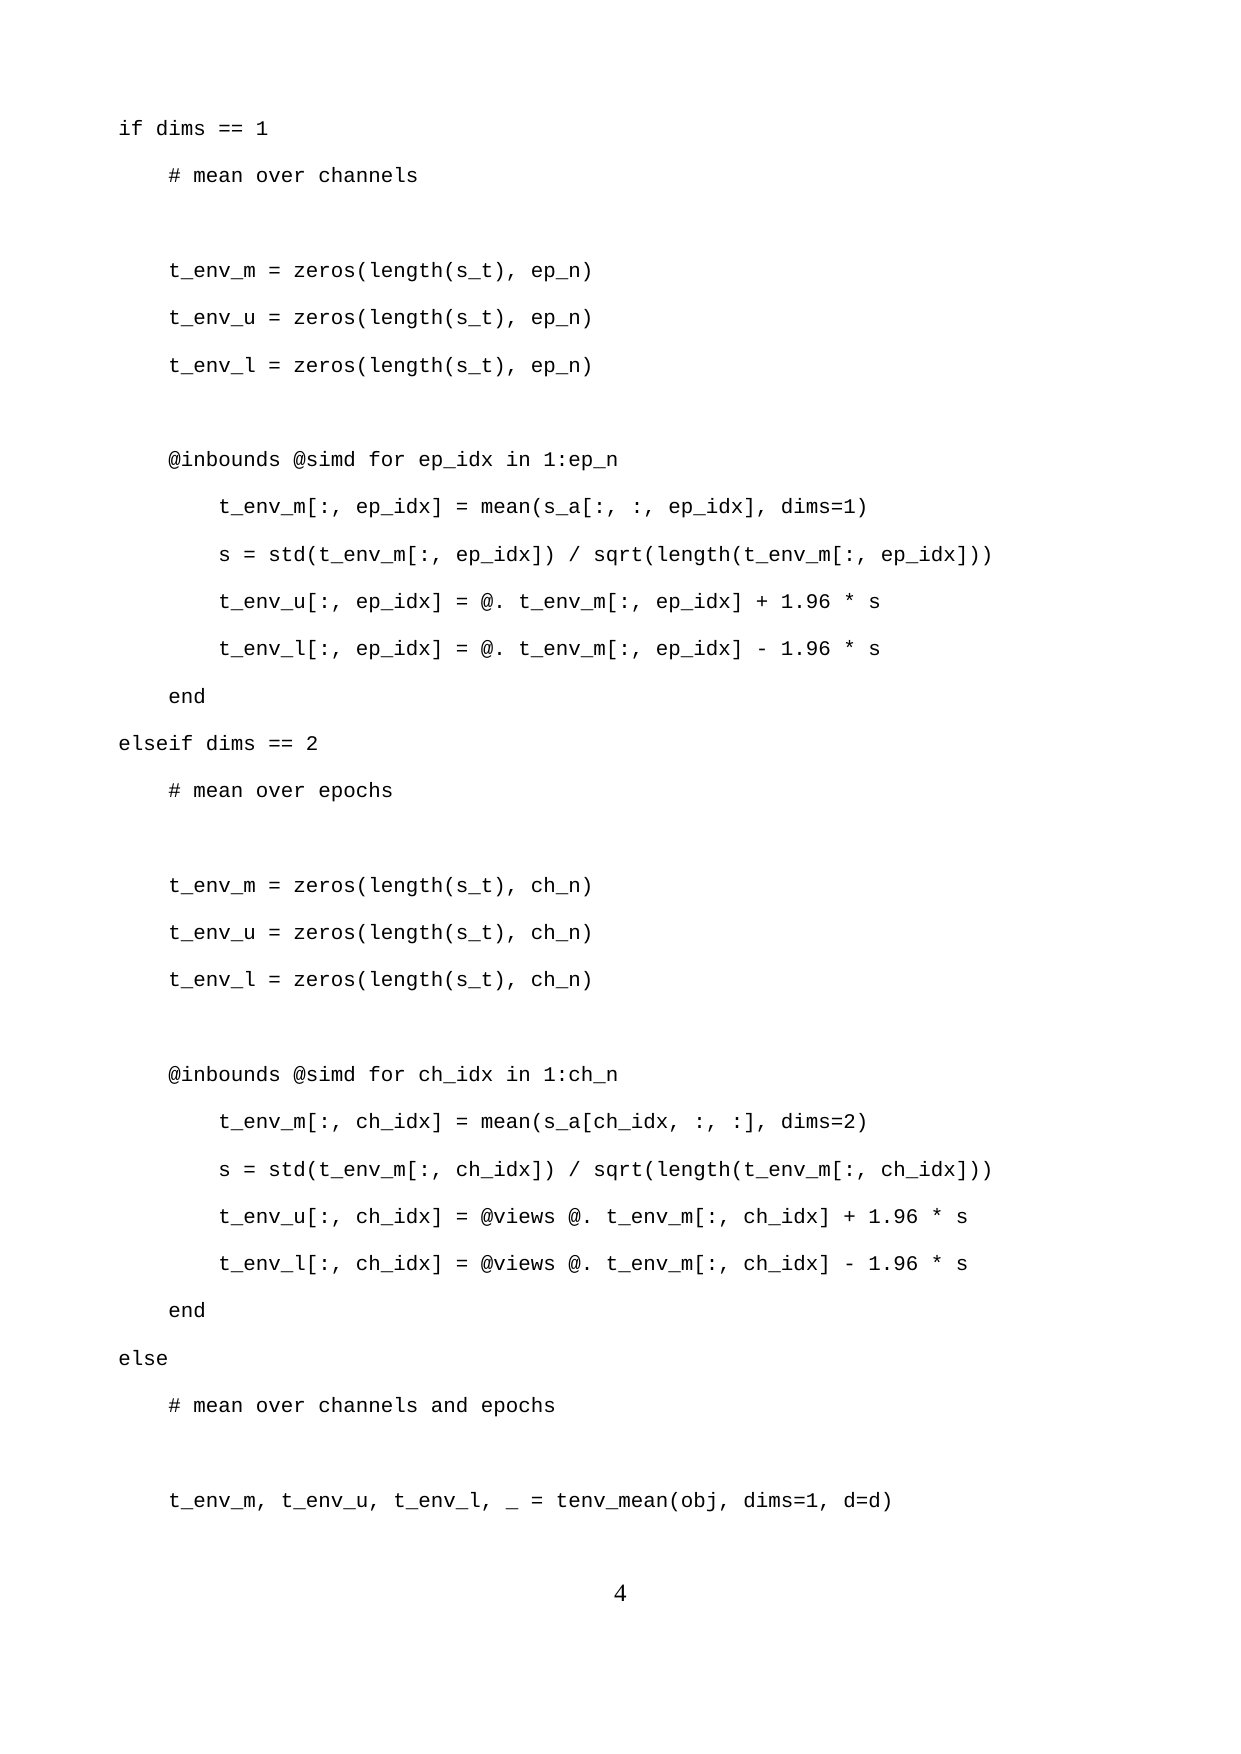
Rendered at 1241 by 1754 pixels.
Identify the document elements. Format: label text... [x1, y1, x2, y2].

text t_env_l = zeros(length(s_t), ch_n) [118, 969, 1122, 993]
text t_env_m[:, ch_idx] = mean(s_a[ch_idx, :, :], dims=2) [118, 1111, 1122, 1135]
text t_env_l[:, ch_idx] = @views @. t_env_m[:, ch_idx] - 1.96 * s [118, 1253, 1122, 1277]
text @inbounds @simd for ep_idx in 1:ep_n [118, 449, 1122, 473]
text s = std(t_env_m[:, ch_idx]) / sqrt(length(t_env_m[:, ch_idx])) [118, 1158, 1122, 1182]
text @inbounds @simd for ch_idx in 1:ch_n [118, 1064, 1122, 1088]
text t_env_l[:, ep_idx] = @. t_env_m[:, ep_idx] - 1.96 * s [118, 638, 1122, 662]
text t_env_u = zeros(length(s_t), ch_n) [118, 922, 1122, 946]
text # mean over channels [118, 165, 1122, 189]
text t_env_u[:, ep_idx] = @. t_env_m[:, ep_idx] + 1.96 * s [118, 591, 1122, 615]
text elseif dims == 2 [118, 733, 1122, 757]
text end [118, 1300, 1122, 1324]
text s = std(t_env_m[:, ep_idx]) / sqrt(length(t_env_m[:, ep_idx])) [118, 544, 1122, 567]
text t_env_m = zeros(length(s_t), ch_n) [118, 875, 1122, 898]
text end [118, 686, 1122, 709]
text # mean over channels and epochs [118, 1395, 1122, 1419]
text else [118, 1348, 1122, 1371]
text t_env_m[:, ep_idx] = mean(s_a[:, :, ep_idx], dims=1) [118, 496, 1122, 520]
text t_env_m = zeros(length(s_t), ep_n) [118, 260, 1122, 284]
text t_env_l = zeros(length(s_t), ep_n) [118, 354, 1122, 378]
text # mean over epochs [118, 780, 1122, 804]
text if dims == 1 [118, 118, 1122, 142]
text t_env_u[:, ch_idx] = @views @. t_env_m[:, ch_idx] + 1.96 * s [118, 1206, 1122, 1229]
text t_env_m, t_env_u, t_env_l, _ = tenv_mean(obj, dims=1, d=d) [118, 1489, 1122, 1513]
text t_env_u = zeros(length(s_t), ep_n) [118, 307, 1122, 331]
